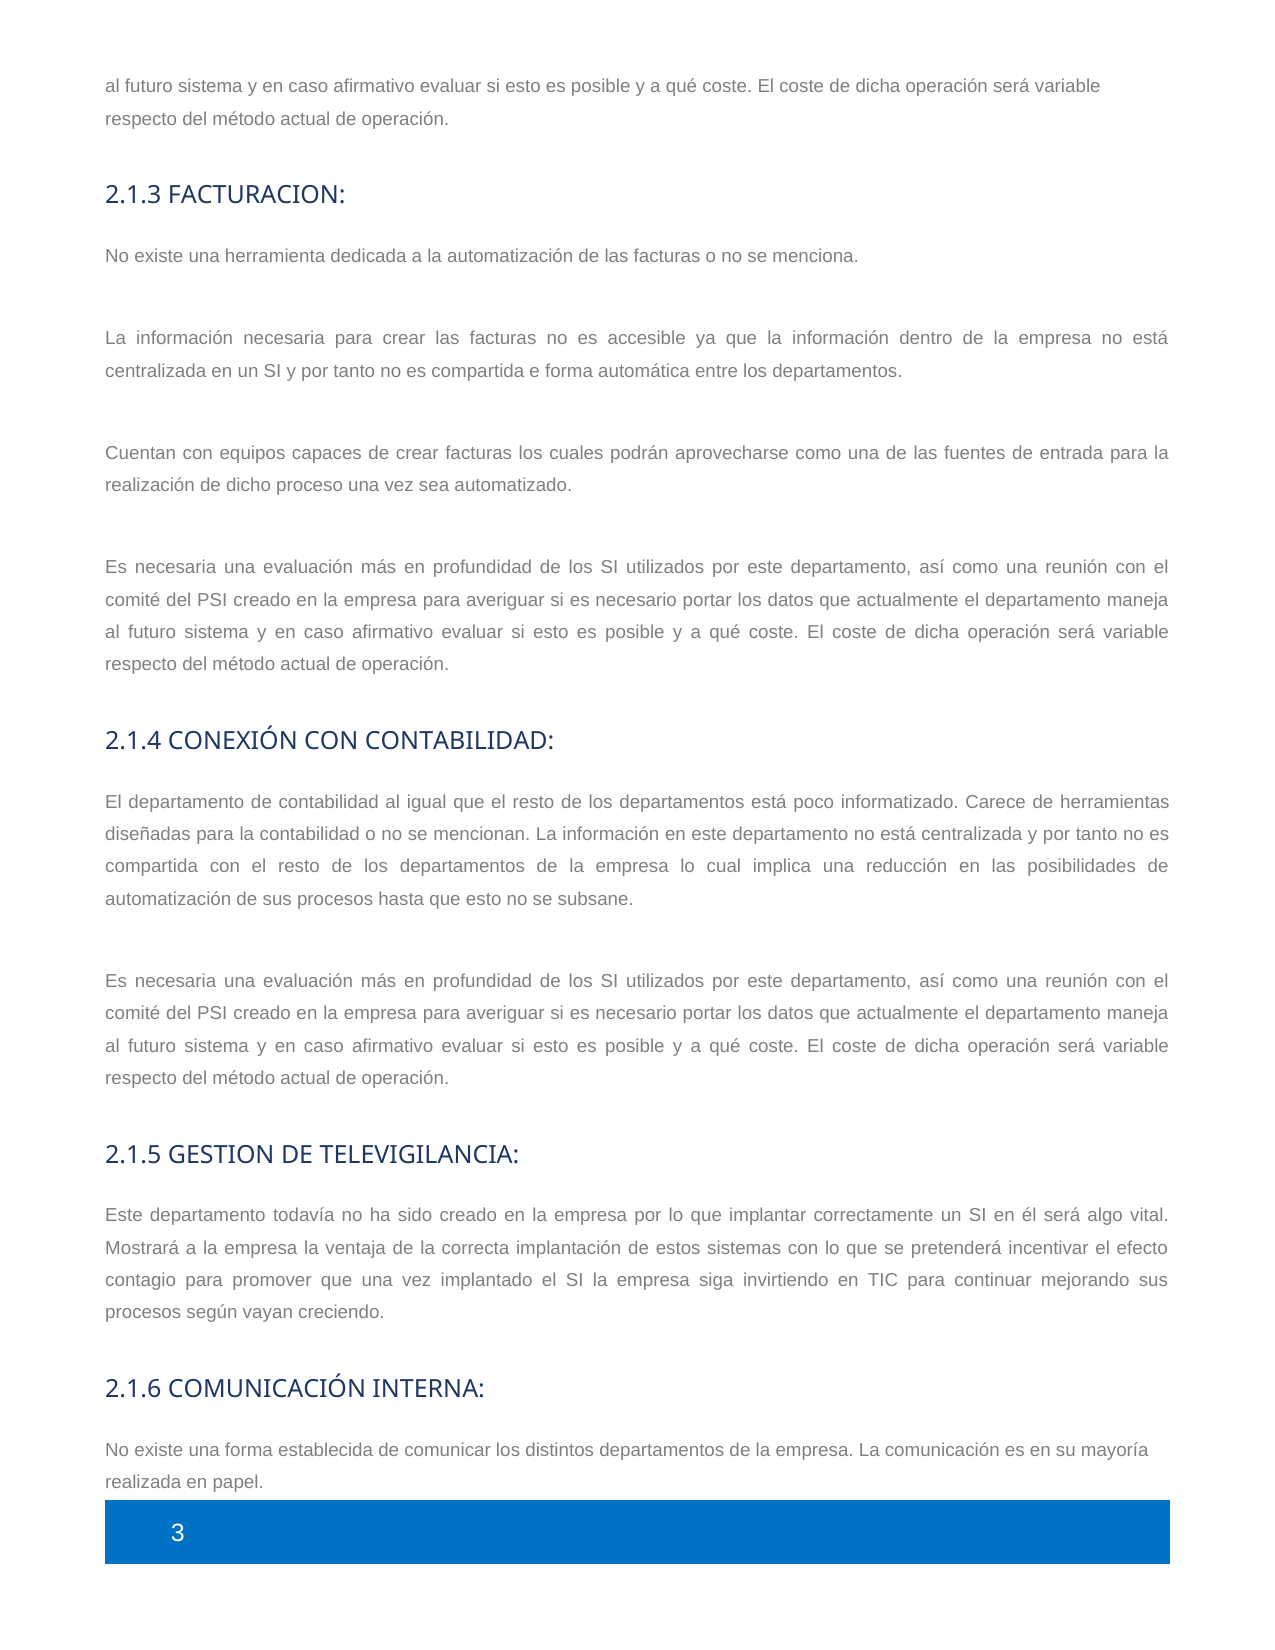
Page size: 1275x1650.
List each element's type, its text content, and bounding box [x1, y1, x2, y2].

text Este departamento todavía no ha sido creado en la empresa por lo que implantar correctamente un SI en él será algo vital. Mostrará a la empresa la ventaja de la correcta implantación de estos sistemas con lo que se pretenderá incentivar el efecto contagio para promover que una vez implantado el SI la empresa siga invirtiendo en TIC para continuar mejorando sus procesos según vayan creciendo. [105, 1204, 1170, 1323]
subtitle 2.1.3 FACTURACION: [105, 177, 1170, 211]
subtitle 2.1.6 COMUNICACIÓN INTERNA: [105, 1371, 1170, 1405]
subtitle 2.1.4 CONEXIÓN CON CONTABILIDAD: [105, 723, 1170, 757]
text Es necesaria una evaluación más en profundidad de los SI utilizados por este departamento, así como una reunión con el comité del PSI creado en la empresa para averiguar si es necesario portar los datos que actualmente el departamento maneja al futuro sistema y en caso afirmativo evaluar si esto es posible y a qué coste. El coste de dicha operación será variable respecto del método actual de operación. [105, 970, 1170, 1088]
text Es necesaria una evaluación más en profundidad de los SI utilizados por este departamento, así como una reunión con el comité del PSI creado en la empresa para averiguar si es necesario portar los datos que actualmente el departamento maneja al futuro sistema y en caso afirmativo evaluar si esto es posible y a qué coste. El coste de dicha operación será variable respecto del método actual de operación. [105, 556, 1170, 675]
text al futuro sistema y en caso afirmativo evaluar si esto es posible y a qué coste. El coste de dicha operación será variable respecto del método actual de operación. [105, 75, 1170, 129]
text No existe una herramienta dedicada a la automatización de las facturas o no se menciona. [105, 245, 1170, 266]
text Cuentan con equipos capaces de crear facturas los cuales podrán aprovecharse como una de las fuentes de entrada para la realización de dicho proceso una vez sea automatizado. [105, 442, 1170, 496]
text No existe una forma establecida de comunicar los distintos departamentos de la empresa. La comunicación es en su mayoría realizada en papel. [105, 1438, 1170, 1492]
text El departamento de contabilidad al igual que el resto de los departamentos está poco informatizado. Carece de herramientas diseñadas para la contabilidad o no se mencionan. La información en este departamento no está centralizada y por tanto no es compartida con el resto de los departamentos de la empresa lo cual implica una reducción en las posibilidades de automatización de sus procesos hasta que esto no se subsane. [105, 791, 1170, 909]
text La información necesaria para crear las facturas no es accesible ya que la información dentro de la empresa no está centralizada en un SI y por tanto no es compartida e forma automática entre los departamentos. [105, 327, 1170, 381]
subtitle 2.1.5 GESTION DE TELEVIGILANCIA: [105, 1136, 1170, 1171]
